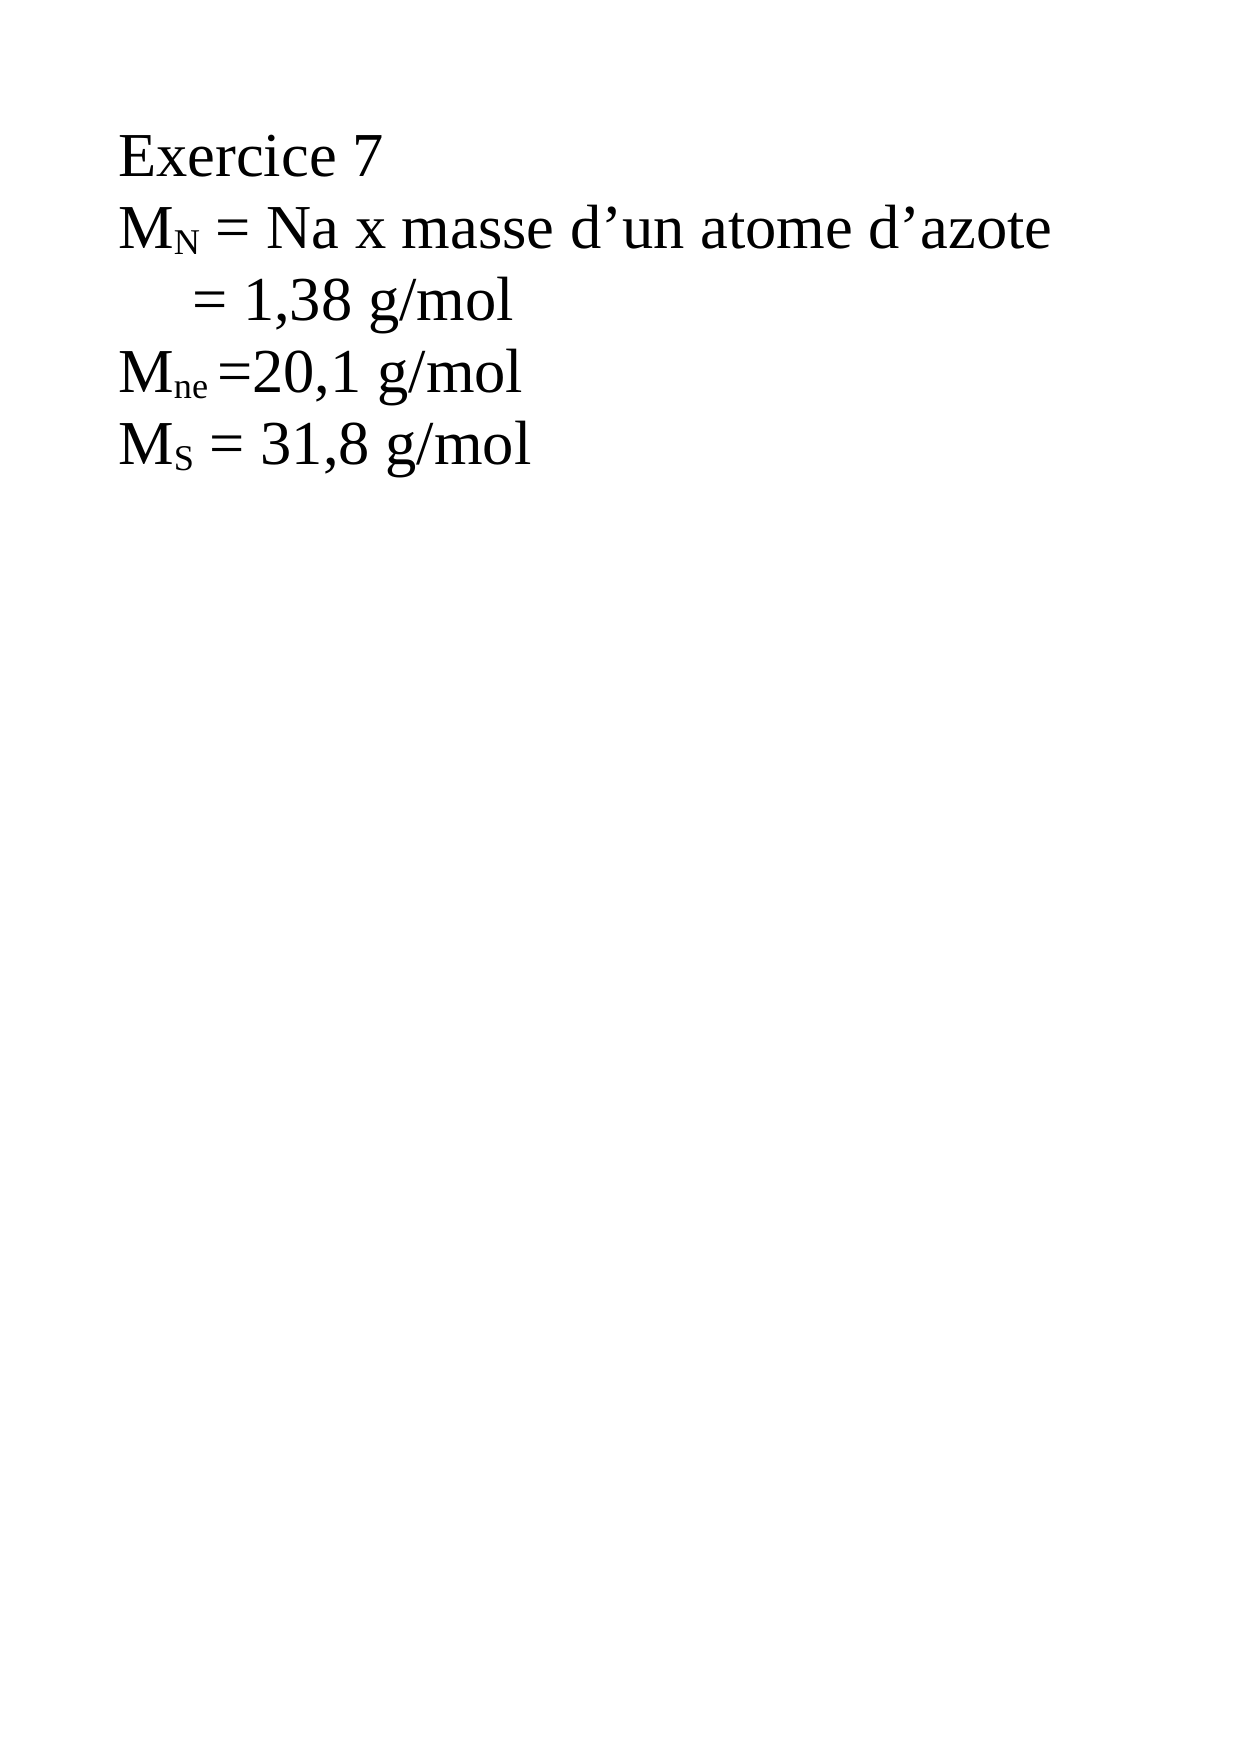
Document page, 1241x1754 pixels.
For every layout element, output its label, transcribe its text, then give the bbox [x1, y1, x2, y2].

text MS = 31,8 g/mol [118, 406, 1122, 478]
text Exercice 7 [118, 118, 1122, 190]
text Mne =20,1 g/mol [118, 334, 1122, 406]
text MN = Na x masse d’un atome d’azote [118, 190, 1122, 262]
text = 1,38 g/mol [118, 262, 1122, 334]
